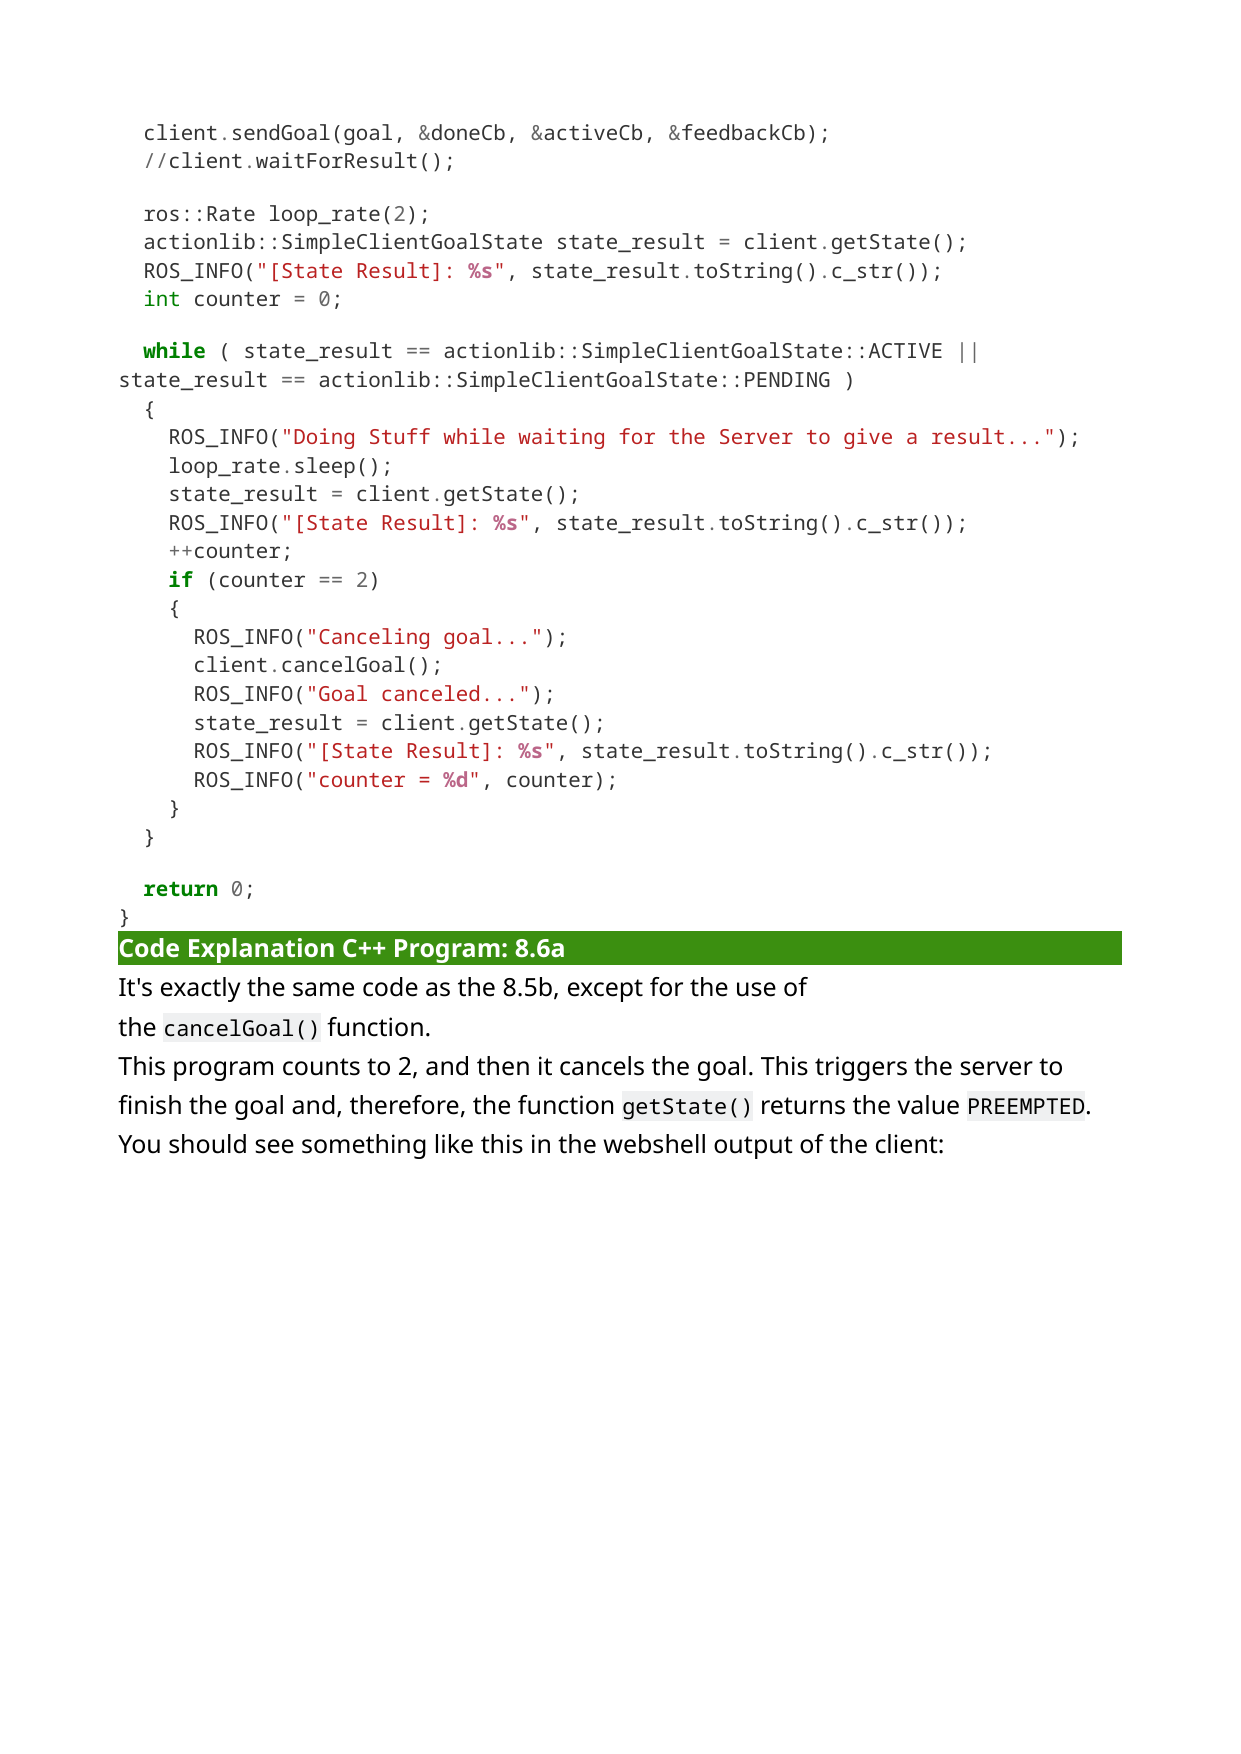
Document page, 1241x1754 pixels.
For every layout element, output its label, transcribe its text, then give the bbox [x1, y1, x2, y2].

text //client.waitForResult(); [118, 147, 1122, 175]
text ROS_INFO("[State Result]: %s", state_result.toString().c_str()); [118, 256, 1122, 284]
text { [118, 593, 1122, 622]
text Code Explanation C++ Program: 8.6a [118, 931, 1122, 965]
text loop_rate.sleep(); [118, 451, 1122, 479]
text ROS_INFO("Doing Stuff while waiting for the Server to give a result..."); [118, 422, 1122, 451]
text } [118, 793, 1122, 822]
text This program counts to 2, and then it cancels the goal. This triggers the server to finish the goal and, therefore, the function getState() returns the value PREEMPTED. [118, 1048, 1122, 1122]
text if (counter == 2) [118, 565, 1122, 593]
text ROS_INFO("[State Result]: %s", state_result.toString().c_str()); [118, 508, 1122, 536]
text int counter = 0; [118, 284, 1122, 313]
text ros::Rate loop_rate(2); [118, 199, 1122, 227]
text client.sendGoal(goal, &doneCb, &activeCb, &feedbackCb); [118, 118, 1122, 147]
text You should see something like this in the webshell output of the client: [118, 1127, 1122, 1161]
text return 0; [118, 874, 1122, 902]
text { [118, 394, 1122, 422]
text ROS_INFO("[State Result]: %s", state_result.toString().c_str()); [118, 736, 1122, 765]
text actionlib::SimpleClientGoalState state_result = client.getState(); [118, 227, 1122, 256]
text state_result = client.getState(); [118, 708, 1122, 736]
text client.cancelGoal(); [118, 651, 1122, 679]
text ++counter; [118, 536, 1122, 565]
text ROS_INFO("counter = %d", counter); [118, 765, 1122, 793]
text ROS_INFO("Canceling goal..."); [118, 622, 1122, 651]
text It's exactly the same code as the 8.5b, except for the use of the cancelGoal() function. [118, 970, 1122, 1043]
text } [118, 822, 1122, 850]
text ROS_INFO("Goal canceled..."); [118, 679, 1122, 708]
text while ( state_result == actionlib::SimpleClientGoalState::ACTIVE || state_result == actionlib::SimpleClientGoalState::PENDING ) [118, 337, 1122, 394]
text state_result = client.getState(); [118, 479, 1122, 508]
text } [118, 902, 1122, 931]
